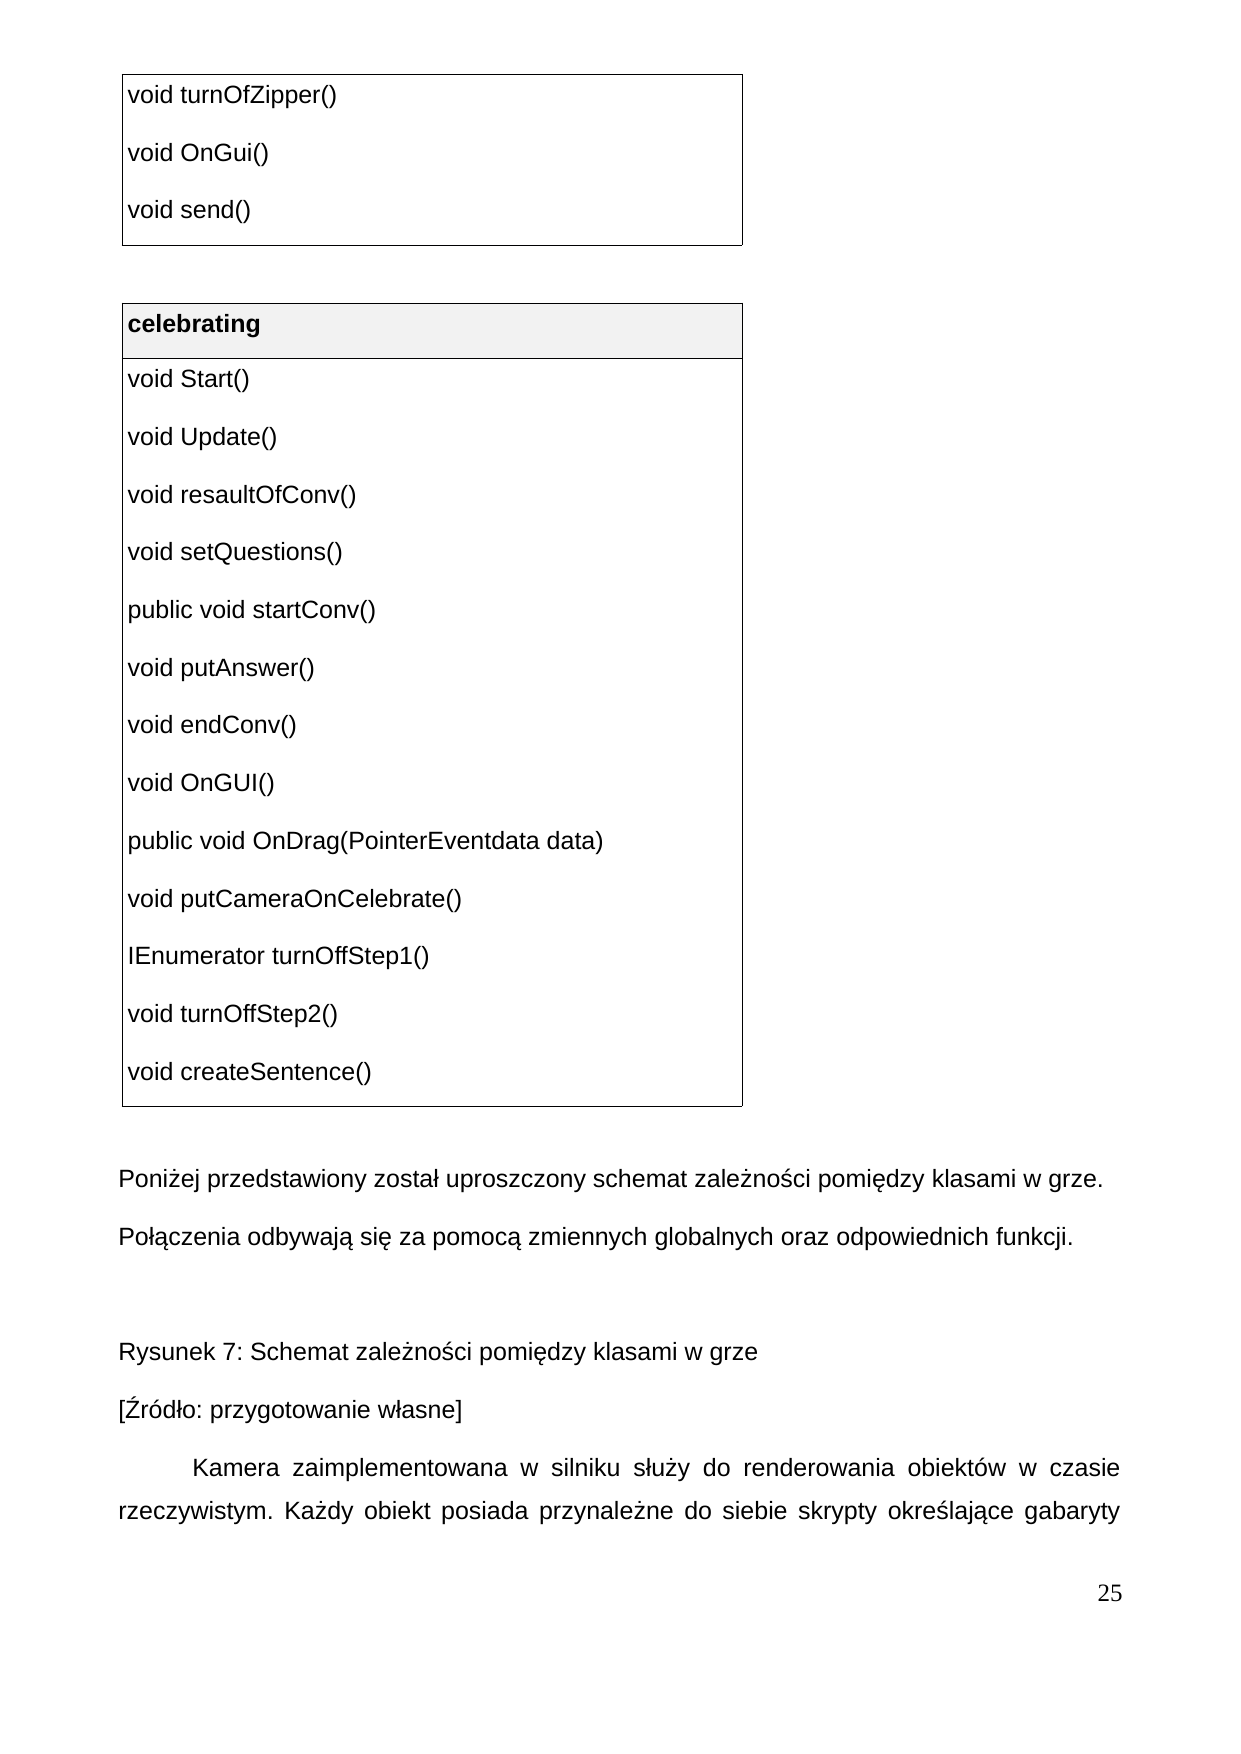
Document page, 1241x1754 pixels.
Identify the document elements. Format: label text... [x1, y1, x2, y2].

text Rysunek 7: Schemat zależności pomiędzy klasami w grze [118, 1337, 1122, 1366]
text Kamera zaimplementowana w silniku służy do renderowania obiektów w czasie rzeczywistym. Każdy obiekt posiada przynależne do siebie skrypty określające gabaryty [118, 1453, 1122, 1524]
table_cell void Start() void Update() void resaultOfConv() void setQuestions() public void startConv() void putAnswer() void endConv() void OnGUI() public void OnDrag(PointerEventdata data) void putCameraOnCelebrate() IEnumerator turnOffStep1() void turnOffStep2() void createSentence() [123, 359, 742, 1106]
table_header celebrating [123, 304, 742, 358]
text Połączenia odbywają się za pomocą zmiennych globalnych oraz odpowiednich funkcji. [118, 1222, 1122, 1251]
text Poniżej przedstawiony został uproszczony schemat zależności pomiędzy klasami w grze. [118, 1164, 1122, 1193]
table_cell void turnOfZipper() void OnGui() void send() [123, 75, 742, 244]
text [Źródło: przygotowanie własne] [118, 1395, 1122, 1424]
